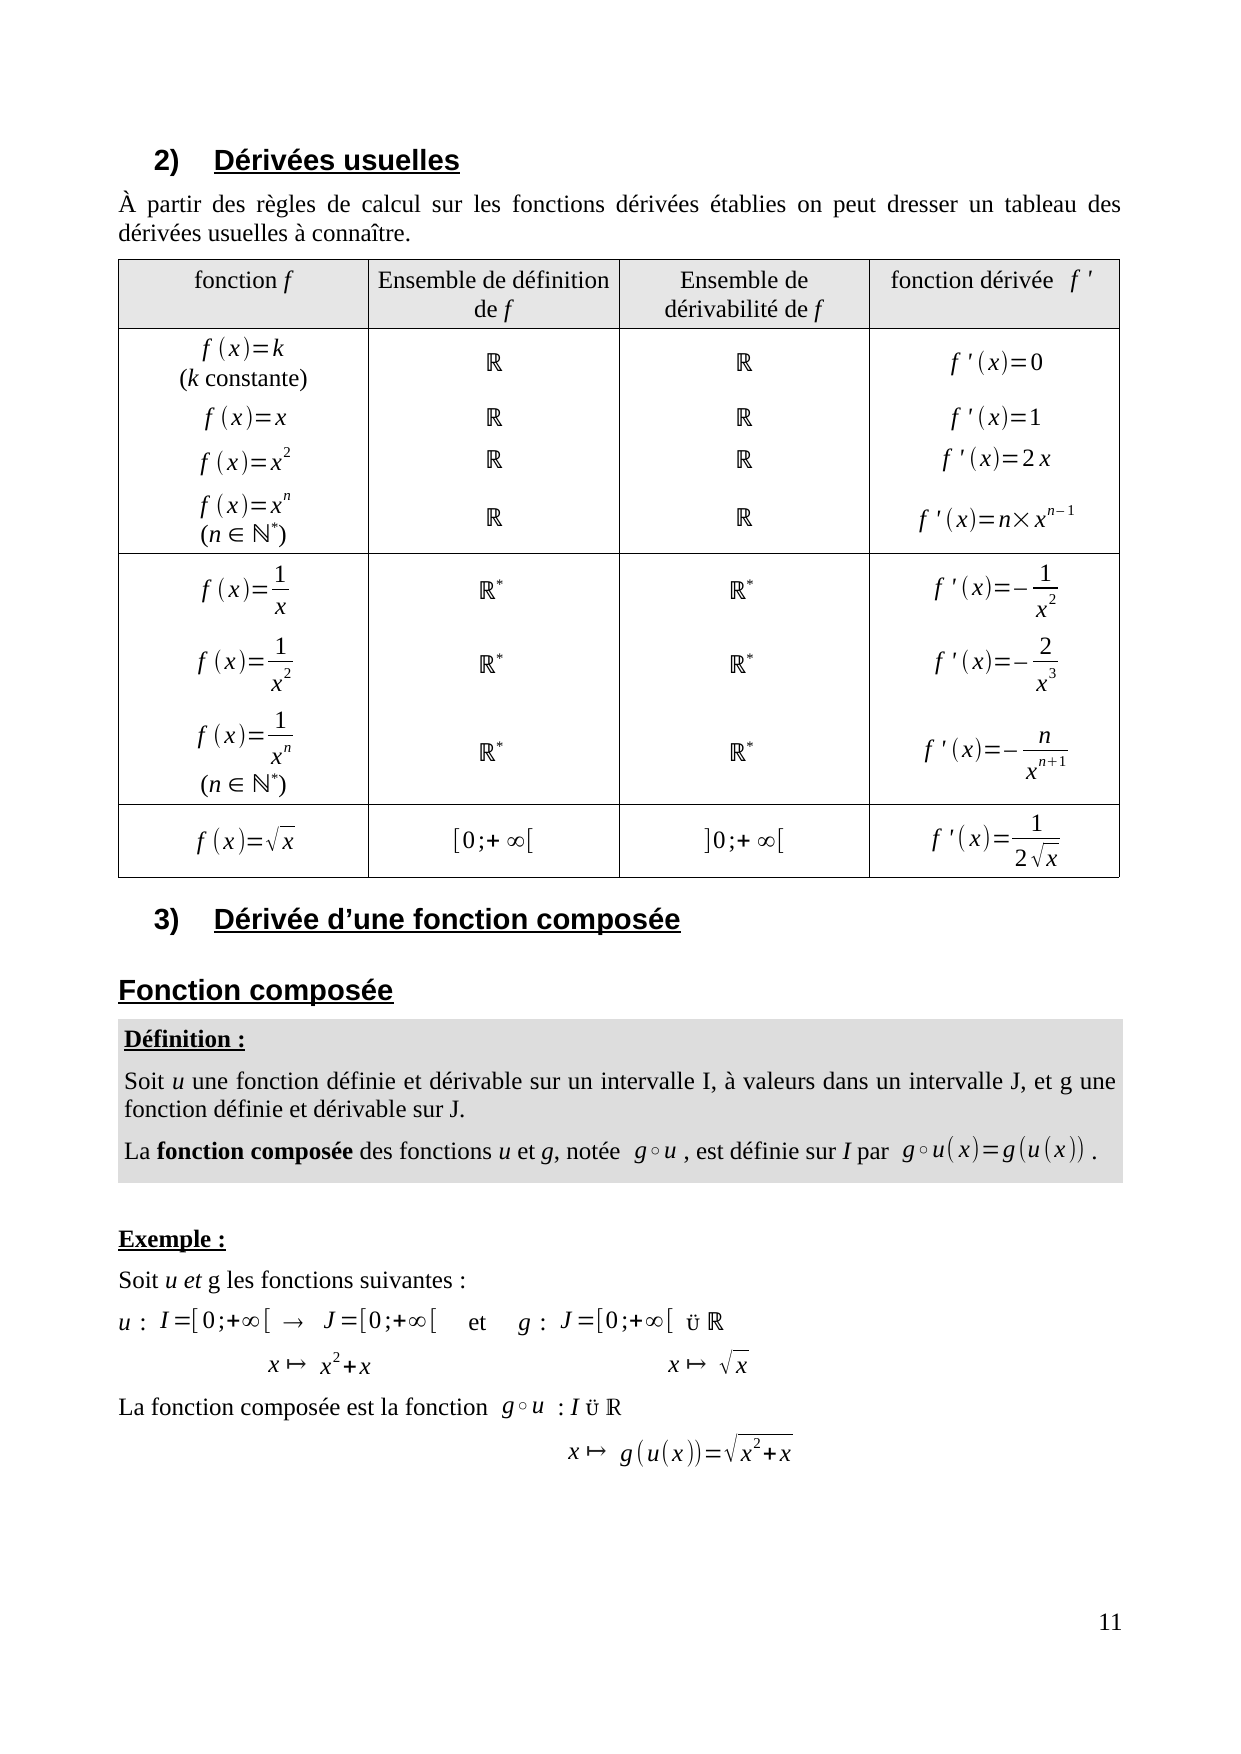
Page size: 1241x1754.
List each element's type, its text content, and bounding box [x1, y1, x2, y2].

table_cell ℝ [620, 397, 869, 437]
table_header Définition : Soit u une fonction définie et dérivable sur un intervalle I, à valeurs dans un intervalle J, et g une fonction définie et dérivable sur J. La fonction composée des fonctions u et g, notée , est définie sur I par . [118, 1019, 1123, 1183]
table_cell [620, 805, 869, 877]
table_cell [119, 438, 368, 481]
table_cell ℝ* [620, 701, 869, 804]
text x ↦ x ↦ [118, 1348, 1122, 1379]
table_cell ℝ [620, 438, 869, 481]
table_cell [870, 701, 1119, 804]
text Exemple : [118, 1224, 1122, 1253]
table_cell ℝ [369, 397, 619, 437]
table_header fonction f [119, 260, 368, 328]
table_cell (n ∈ ℕ*) [119, 701, 368, 804]
table_cell [870, 481, 1119, 553]
subtitle Dérivées usuelles [153, 143, 1122, 177]
table_cell ℝ* [369, 628, 619, 701]
table_cell ℝ* [369, 701, 619, 804]
table_cell [870, 628, 1119, 701]
subtitle Fonction composée [118, 973, 1122, 1006]
table_cell [119, 628, 368, 701]
text La fonction composée est la fonction : I  ℝ [118, 1392, 1122, 1420]
table_header Ensemble de dérivabilité de f [620, 260, 869, 328]
table_cell ℝ [620, 329, 869, 397]
table_cell [870, 329, 1119, 397]
table_cell ℝ [369, 329, 619, 397]
table_header Ensemble de définition de f [369, 260, 619, 328]
table_cell [119, 554, 368, 627]
text u :  et g :  ℝ [118, 1307, 1122, 1335]
table_cell ℝ* [620, 554, 869, 627]
table_cell ℝ* [620, 628, 869, 701]
text À partir des règles de calcul sur les fonctions dérivées établies on peut dresser un tableau des dérivées usuelles à connaître. [118, 189, 1122, 247]
text Soit u et g les fonctions suivantes : [118, 1265, 1122, 1294]
table_cell [870, 397, 1119, 437]
table_cell ℝ [620, 481, 869, 553]
subtitle Dérivée d’une fonction composée [153, 902, 1122, 935]
text x ↦ [118, 1433, 1122, 1468]
table_cell [119, 397, 368, 437]
table_cell [870, 805, 1119, 877]
table_cell [870, 554, 1119, 627]
table_cell [870, 438, 1119, 481]
table_cell ℝ* [369, 554, 619, 627]
table_header fonction dérivée [870, 260, 1119, 328]
table_cell (k constante) [119, 329, 368, 397]
table_cell (n ∈ ℕ*) [119, 481, 368, 553]
table_cell ℝ [369, 481, 619, 553]
table_cell ℝ [369, 438, 619, 481]
table_cell [119, 805, 368, 877]
table_cell [369, 805, 619, 877]
